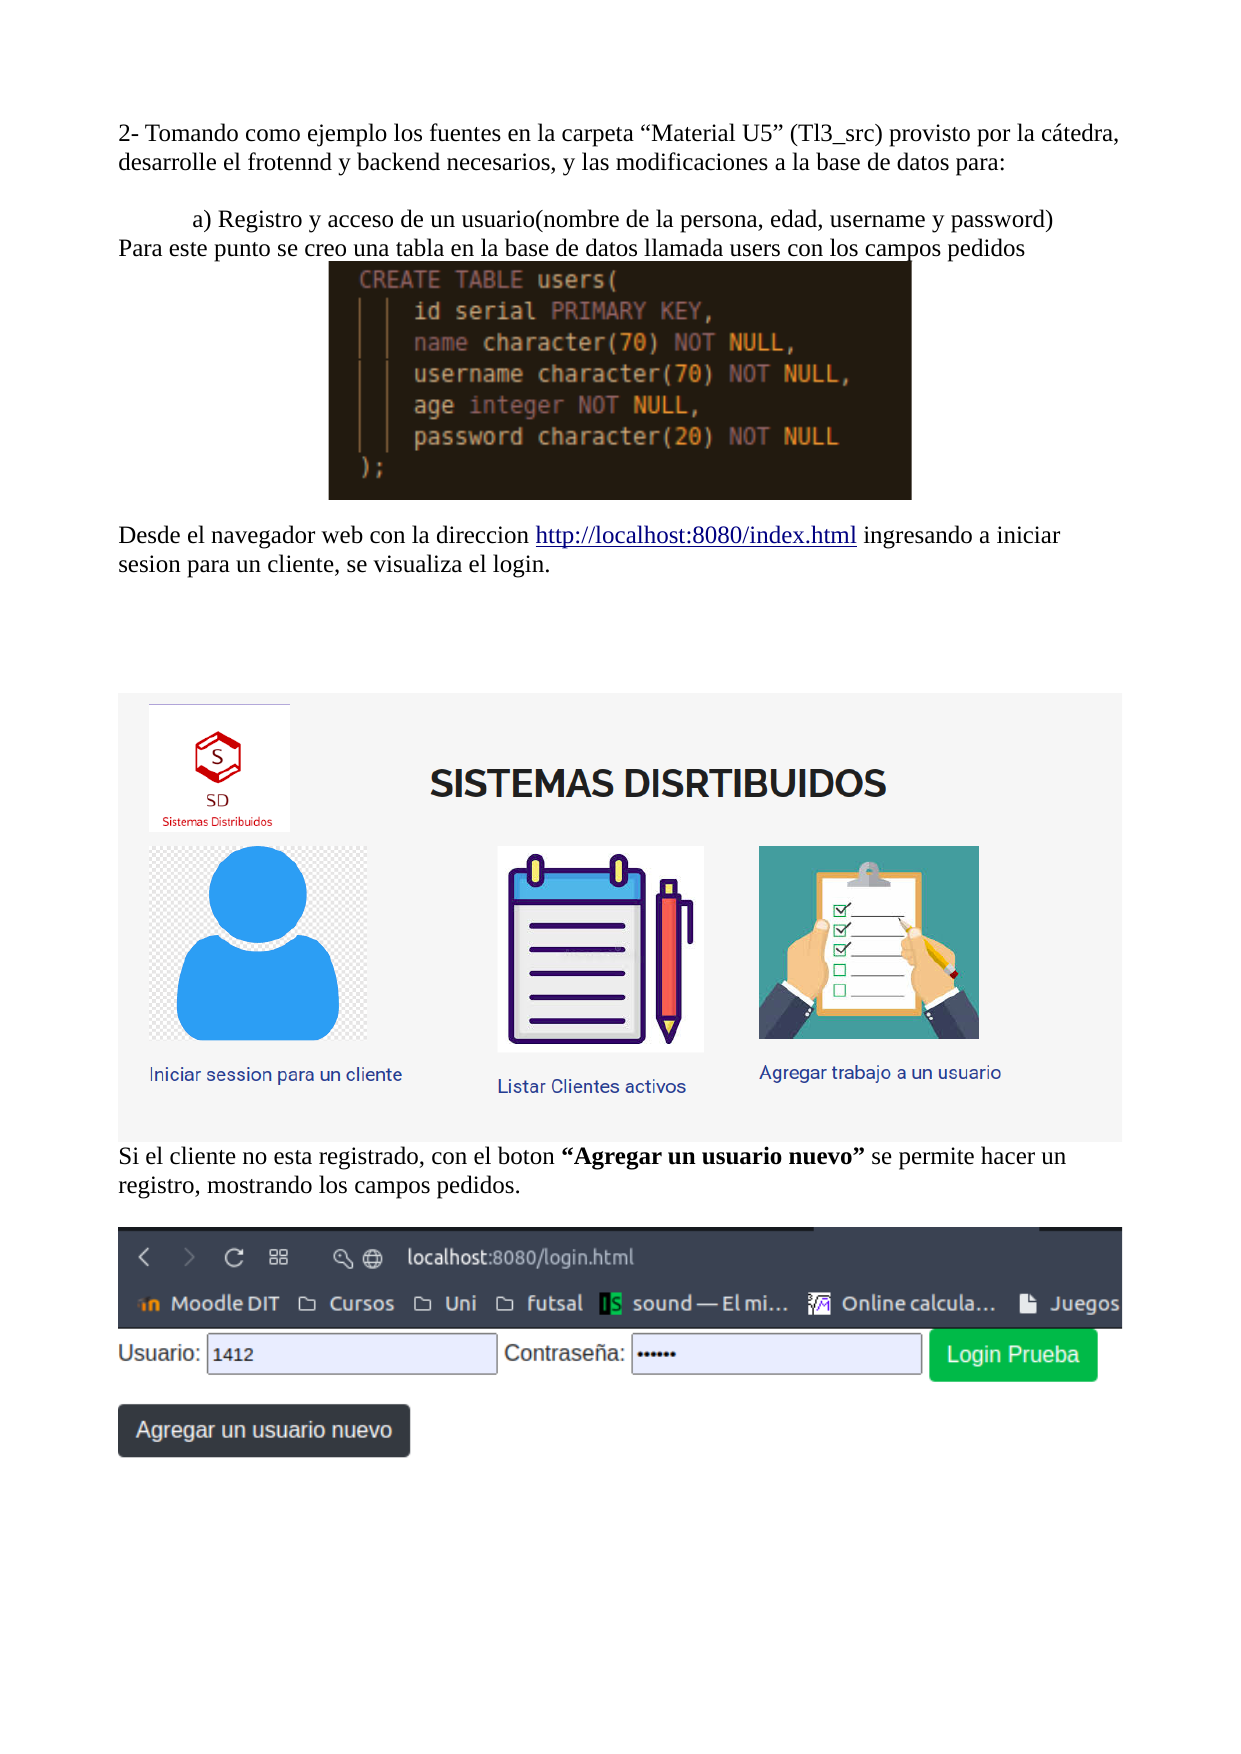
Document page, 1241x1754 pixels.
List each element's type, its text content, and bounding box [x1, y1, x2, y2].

text Si el cliente no esta registrado, con el boton “Agregar un usuario nuevo” se permite hacer un registro, mostrando los campos pedidos. [118, 1142, 1122, 1227]
text 2- Tomando como ejemplo los fuentes en la carpeta “Material U5” (Tl3_src) provisto por la cátedra, desarrolle el frotennd y backend necesarios, y las modificaciones a la base de datos para: [118, 118, 1122, 176]
text Para este punto se creo una tabla en la base de datos llamada users con los campos pedidos [118, 233, 1122, 262]
picture [118, 1227, 1123, 1537]
picture [328, 261, 912, 500]
text a) Registro y acceso de un usuario(nombre de la persona, edad, username y password) [118, 204, 1122, 233]
text Desde el navegador web con la direccion http://localhost:8080/index.html ingresando a iniciar sesion para un cliente, se visualiza el login. [118, 521, 1122, 578]
picture [118, 693, 1123, 1142]
